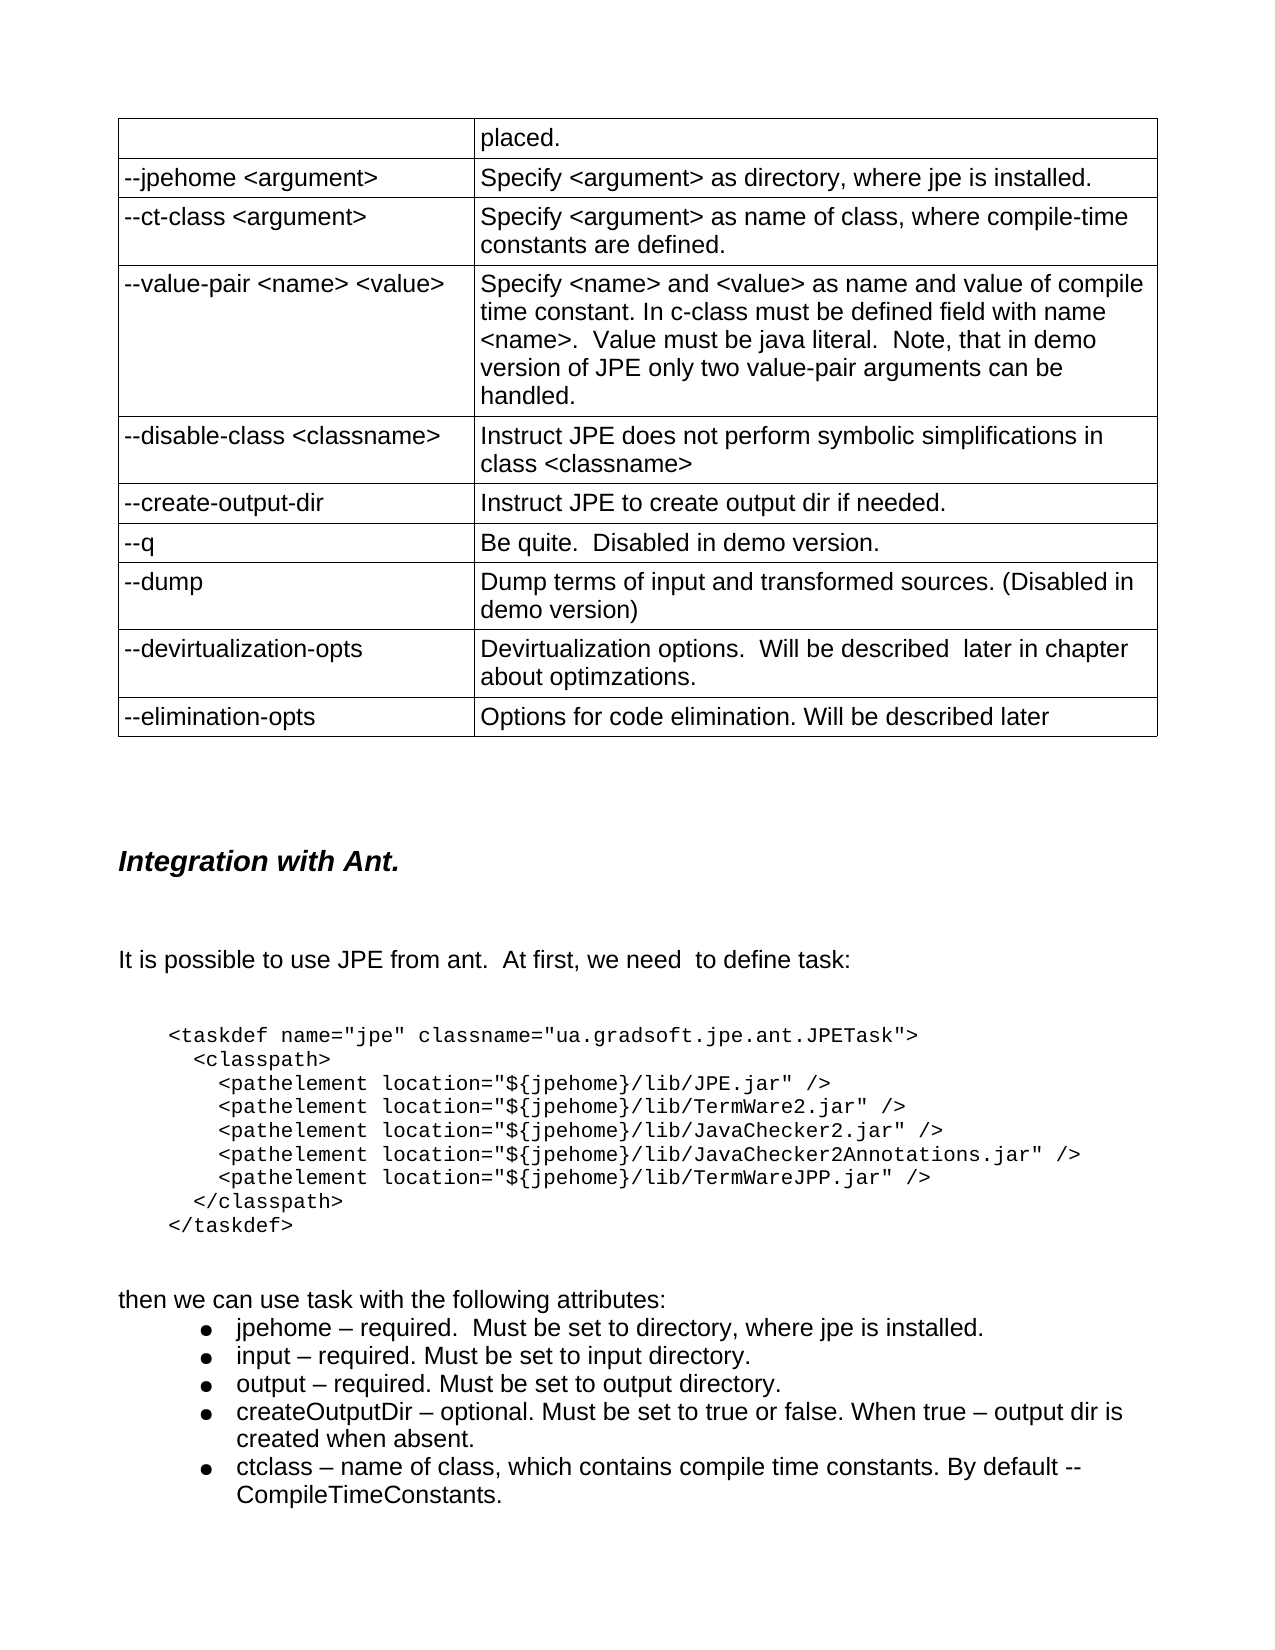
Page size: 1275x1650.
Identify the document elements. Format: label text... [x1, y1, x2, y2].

table_cell --create-output-dir [119, 484, 474, 522]
table_cell Be quite. Disabled in demo version. [475, 524, 1157, 562]
table_cell --ct-class <argument> [119, 198, 474, 264]
table_cell --value-pair <name> <value> [119, 266, 474, 416]
text <pathelement location="${jpehome}/lib/TermWare2.jar" /> [118, 1096, 1157, 1120]
table_cell --q [119, 524, 474, 562]
text </classpath> [118, 1191, 1157, 1215]
list output – required. Must be set to output directory. [199, 1369, 1157, 1397]
table_cell Specify <argument> as name of class, where compile-time constants are defined. [475, 198, 1157, 264]
text It is possible to use JPE from ant. At first, we need to define task: [118, 946, 1157, 974]
text <taskdef name="jpe" classname="ua.gradsoft.jpe.ant.JPETask"> [118, 1026, 1157, 1049]
table_cell --dump [119, 563, 474, 629]
list jpehome – required. Must be set to directory, where jpe is installed. [199, 1313, 1157, 1341]
table_cell placed. [475, 119, 1157, 158]
text then we can use task with the following attributes: [118, 1286, 1157, 1313]
list input – required. Must be set to input directory. [199, 1341, 1157, 1369]
table_cell Instruct JPE does not perform symbolic simplifications in class <classname> [475, 417, 1157, 483]
table_cell --disable-class <classname> [119, 417, 474, 483]
table_cell Devirtualization options. Will be described later in chapter about optimzations. [475, 630, 1157, 697]
table_cell --elimination-opts [119, 698, 474, 736]
list ctclass – name of class, which contains compile time constants. By default -- CompileTimeConstants. [199, 1453, 1157, 1509]
text <pathelement location="${jpehome}/lib/JavaChecker2Annotations.jar" /> [118, 1144, 1157, 1167]
table_cell Dump terms of input and transformed sources. (Disabled in demo version) [475, 563, 1157, 629]
table_cell Options for code elimination. Will be described later [475, 698, 1157, 736]
table_cell [119, 119, 474, 158]
text </taskdef> [118, 1215, 1157, 1238]
table_cell --devirtualization-opts [119, 630, 474, 697]
text <pathelement location="${jpehome}/lib/TermWareJPP.jar" /> [118, 1167, 1157, 1191]
list createOutputDir – optional. Must be set to true or false. When true – output dir is created when absent. [199, 1397, 1157, 1453]
text <pathelement location="${jpehome}/lib/JPE.jar" /> [118, 1073, 1157, 1096]
table_cell Instruct JPE to create output dir if needed. [475, 484, 1157, 522]
subtitle Integration with Ant. [118, 845, 1157, 878]
table_cell Specify <name> and <value> as name and value of compile time constant. In c-class must be defined field with name <name>. Value must be java literal. Note, that in demo version of JPE only two value-pair arguments can be handled. [475, 266, 1157, 416]
table_cell --jpehome <argument> [119, 159, 474, 197]
table_cell Specify <argument> as directory, where jpe is installed. [475, 159, 1157, 197]
text <classpath> [118, 1049, 1157, 1073]
text <pathelement location="${jpehome}/lib/JavaChecker2.jar" /> [118, 1120, 1157, 1144]
